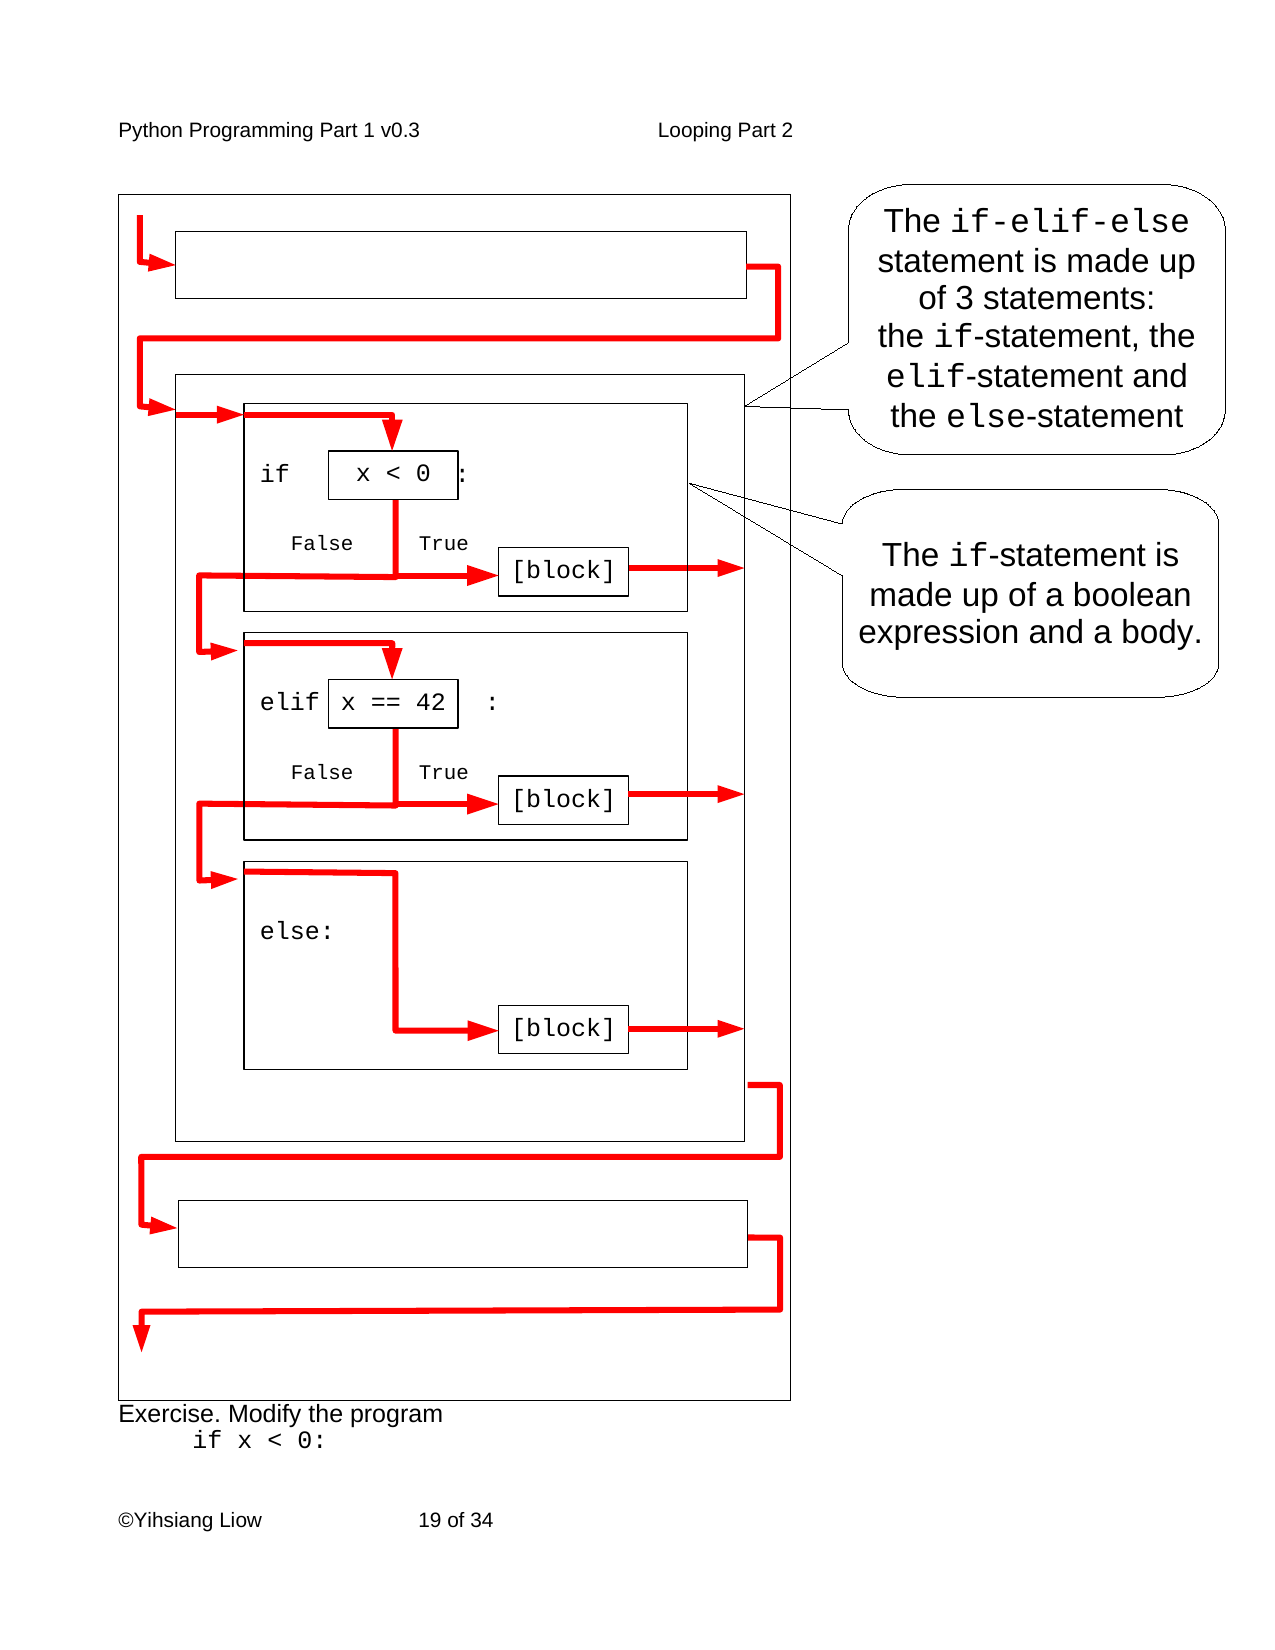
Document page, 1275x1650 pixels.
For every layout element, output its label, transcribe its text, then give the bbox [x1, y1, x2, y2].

text Exercise. Modify the program [118, 1371, 793, 1428]
text if x < 0: [118, 1428, 793, 1456]
